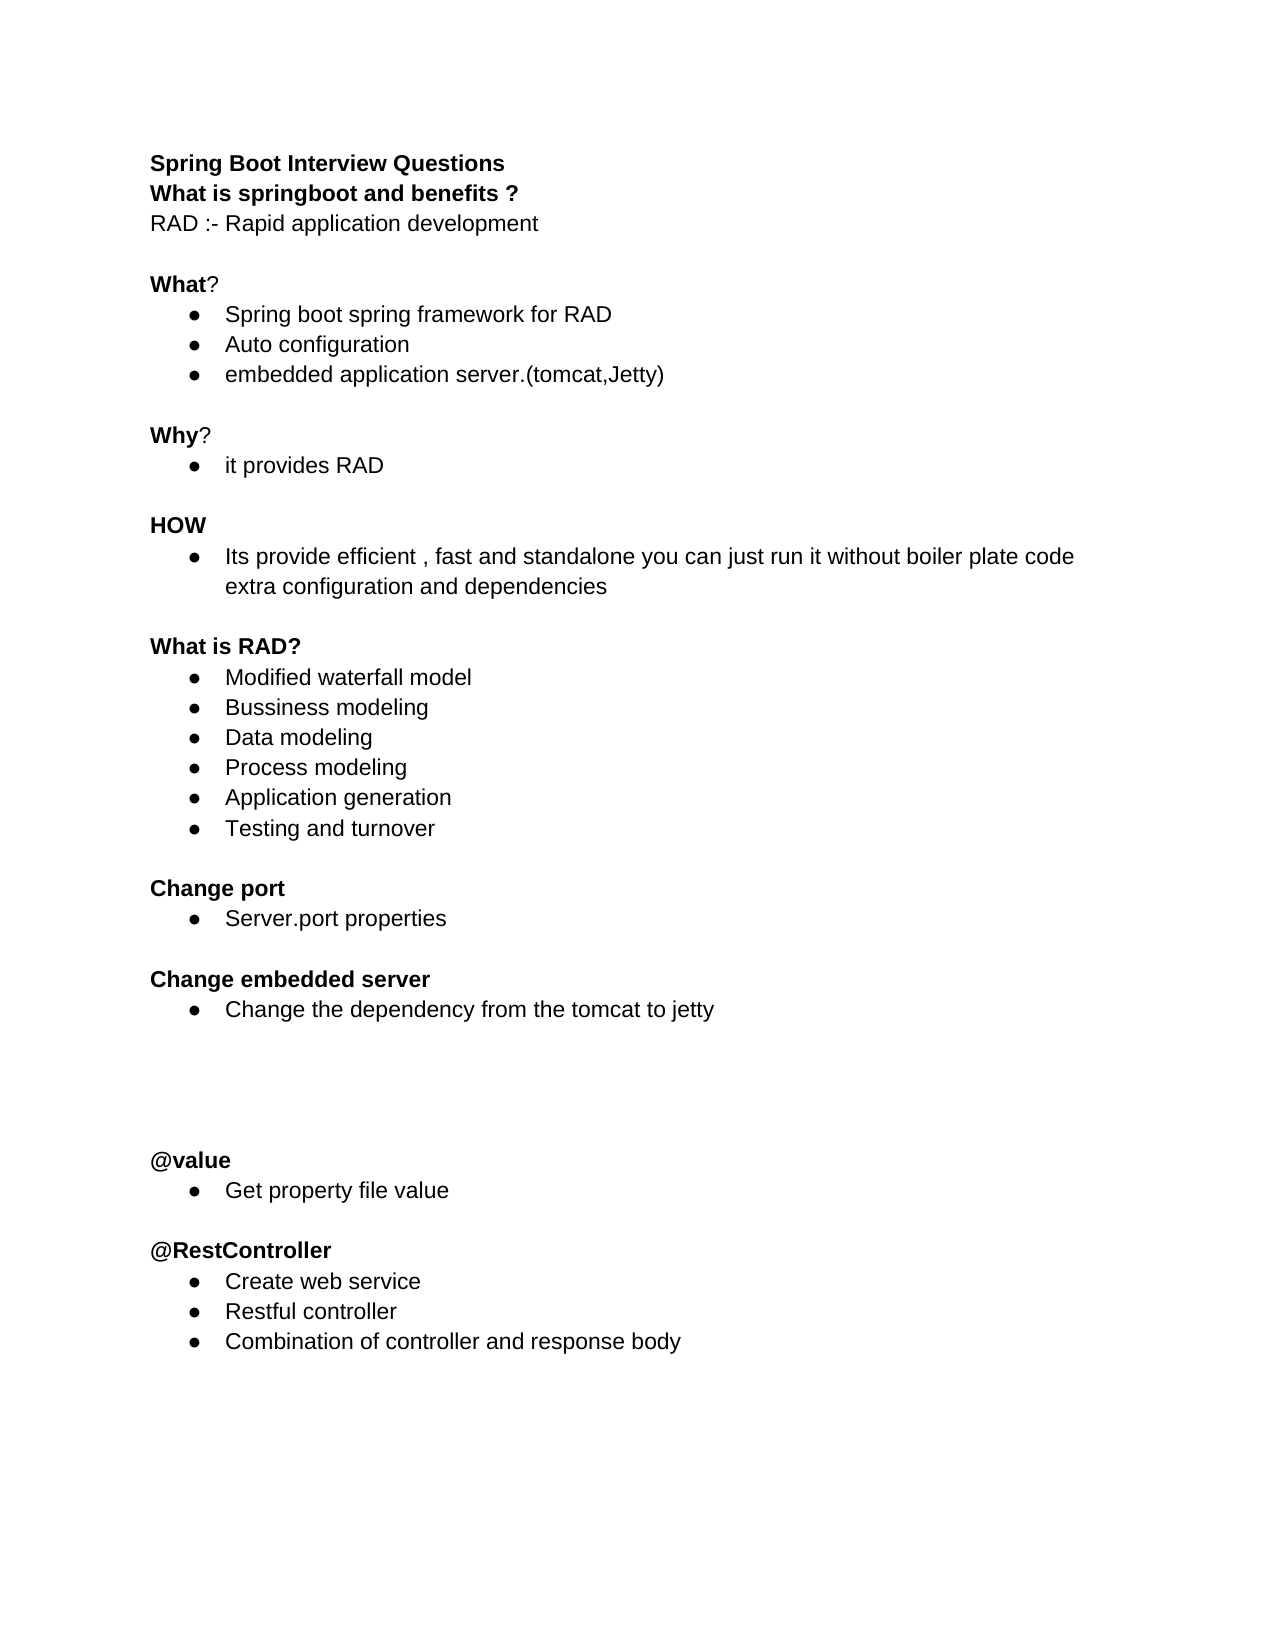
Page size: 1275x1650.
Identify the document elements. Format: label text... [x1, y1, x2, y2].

list Data modeling [187, 724, 1125, 750]
text HOW [150, 512, 1125, 539]
list Bussiness modeling [187, 694, 1125, 720]
list Server.port properties [187, 905, 1125, 932]
list Auto configuration [187, 331, 1125, 358]
text What? [150, 271, 1125, 297]
list Change the dependency from the tomcat to jetty [187, 996, 1125, 1022]
list Application generation [187, 784, 1125, 811]
text What is RAD? [150, 633, 1125, 660]
text RAD :- Rapid application development [150, 210, 1125, 237]
list Create web service [187, 1268, 1125, 1294]
list embedded application server.(tomcat,Jetty) [187, 361, 1125, 388]
list Its provide efficient , fast and standalone you can just run it without boiler plate code extra configuration and dependencies [187, 543, 1125, 599]
text Spring Boot Interview Questions [150, 150, 1125, 176]
list Restful controller [187, 1298, 1125, 1324]
list Modified waterfall model [187, 663, 1125, 690]
text @RestController [150, 1237, 1125, 1264]
list Spring boot spring framework for RAD [187, 301, 1125, 327]
text Change port [150, 875, 1125, 901]
text Why? [150, 422, 1125, 448]
list Combination of controller and response body [187, 1328, 1125, 1354]
list Process modeling [187, 754, 1125, 781]
list it provides RAD [187, 452, 1125, 478]
list Testing and turnover [187, 814, 1125, 841]
text @value [150, 1147, 1125, 1173]
text Change embedded server [150, 966, 1125, 992]
list Get property file value [187, 1177, 1125, 1203]
text What is springboot and benefits ? [150, 180, 1125, 207]
